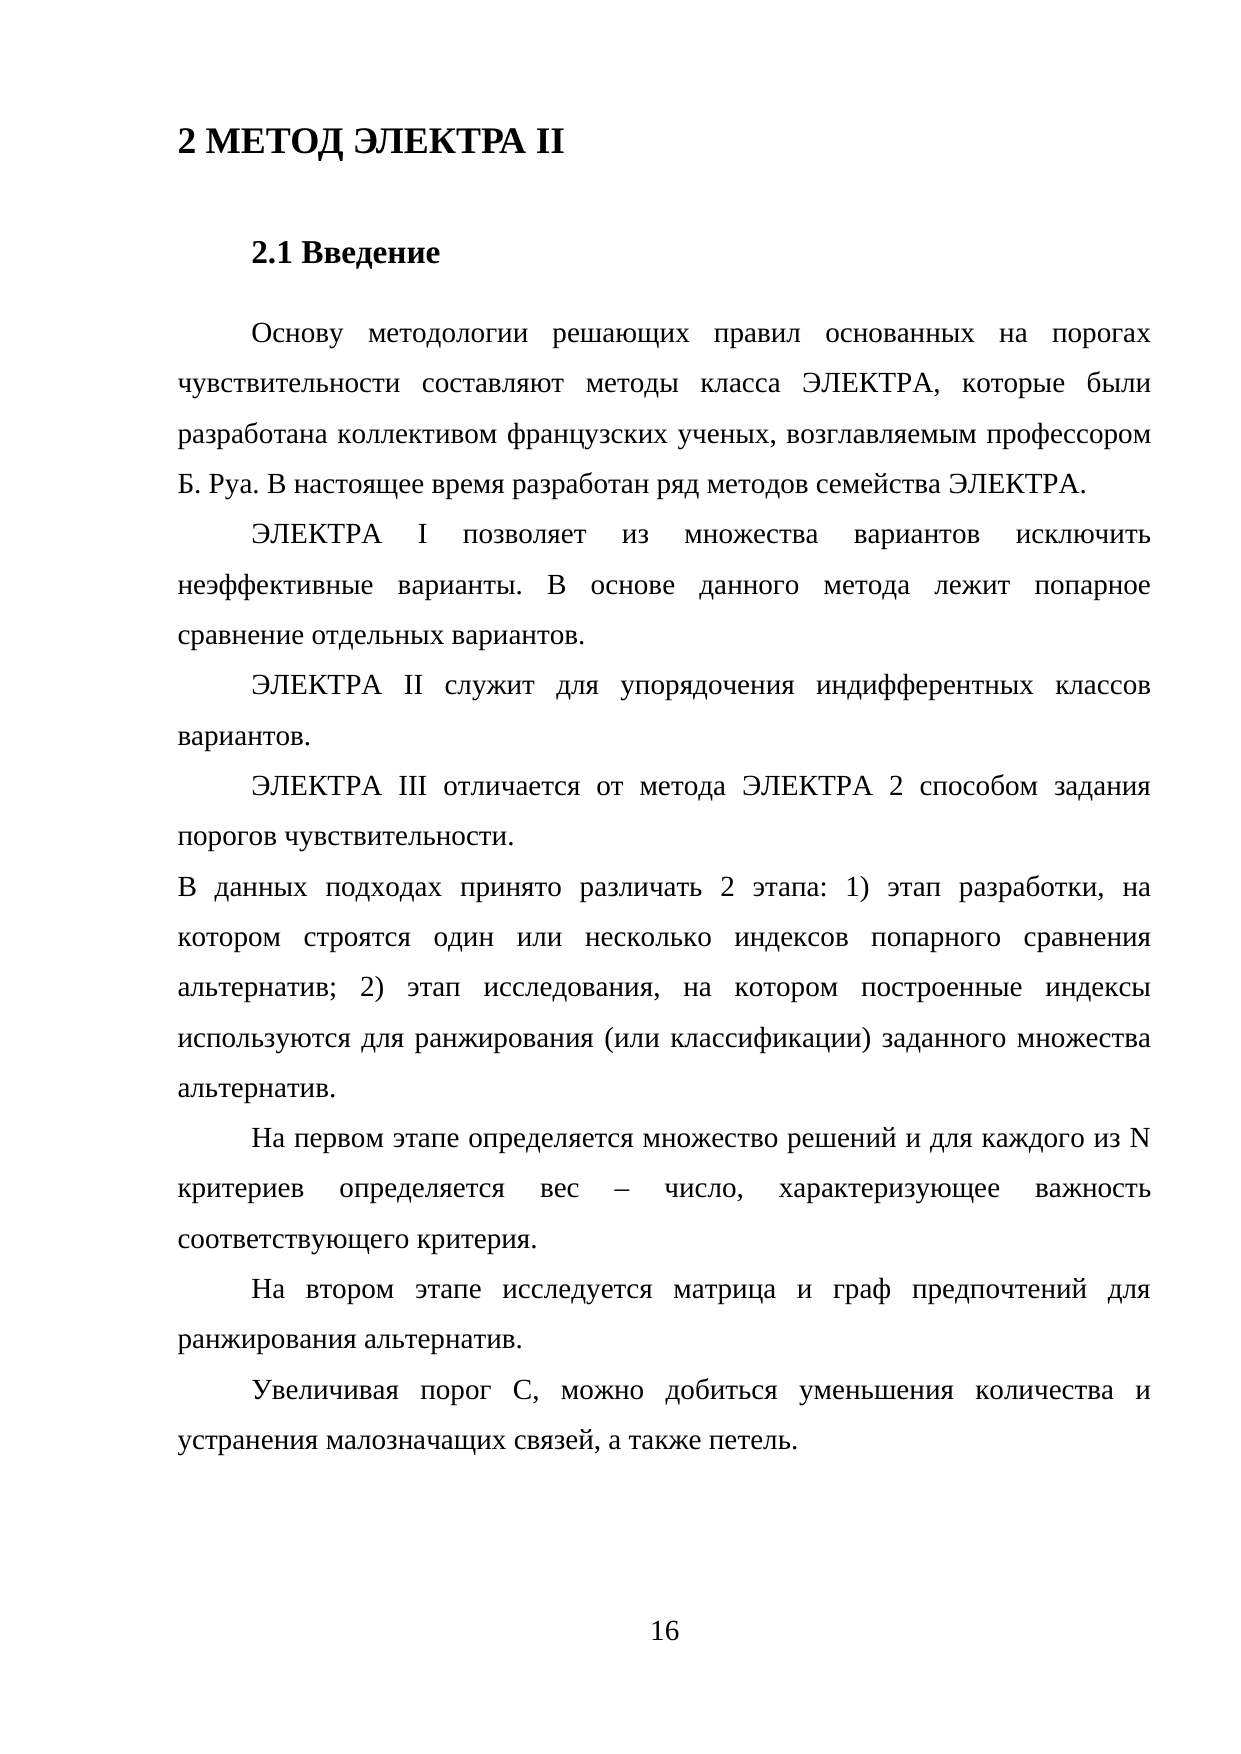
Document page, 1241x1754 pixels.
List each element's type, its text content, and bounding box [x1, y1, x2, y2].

subtitle 2.1 Введение [177, 233, 1152, 271]
text На первом этапе определяется множество решений и для каждого из N критериев определяется вес – число, характеризующее важность соответствующего критерия. [177, 1120, 1152, 1254]
text Основу методологии решающих правил основанных на порогах чувствительности составляют методы класса ЭЛЕКТРА, которые были разработана коллективом французских ученых, возглавляемым профессором Б. Руа. В настоящее время разработан ряд методов семейства ЭЛЕКТРА. [177, 315, 1152, 500]
text Увеличивая порог C, можно добиться уменьшения количества и устранения малозначащих связей, а также петель. [177, 1372, 1152, 1456]
text ЭЛЕКТРА I позволяет из множества вариантов исключить неэффективные варианты. В основе данного метода лежит попарное сравнение отдельных вариантов. [177, 517, 1152, 651]
subtitle 2 метод электра II [177, 118, 1152, 161]
text ЭЛЕКТРА II служит для упорядочения индифферентных классов вариантов. [177, 667, 1152, 751]
text На втором этапе исследуется матрица и граф предпочтений для ранжирования альтернатив. [177, 1271, 1152, 1355]
text ЭЛЕКТРА III отличается от метода ЭЛЕКТРА 2 способом задания порогов чувствительности. [177, 768, 1152, 852]
text В данных подходах принято различать 2 этапа: 1) этап разработки, на котором строятся один или несколько индексов попарного сравнения альтернатив; 2) этап исследования, на котором построенные индексы используются для ранжирования (или классификации) заданного множества альтернатив. [177, 869, 1152, 1103]
